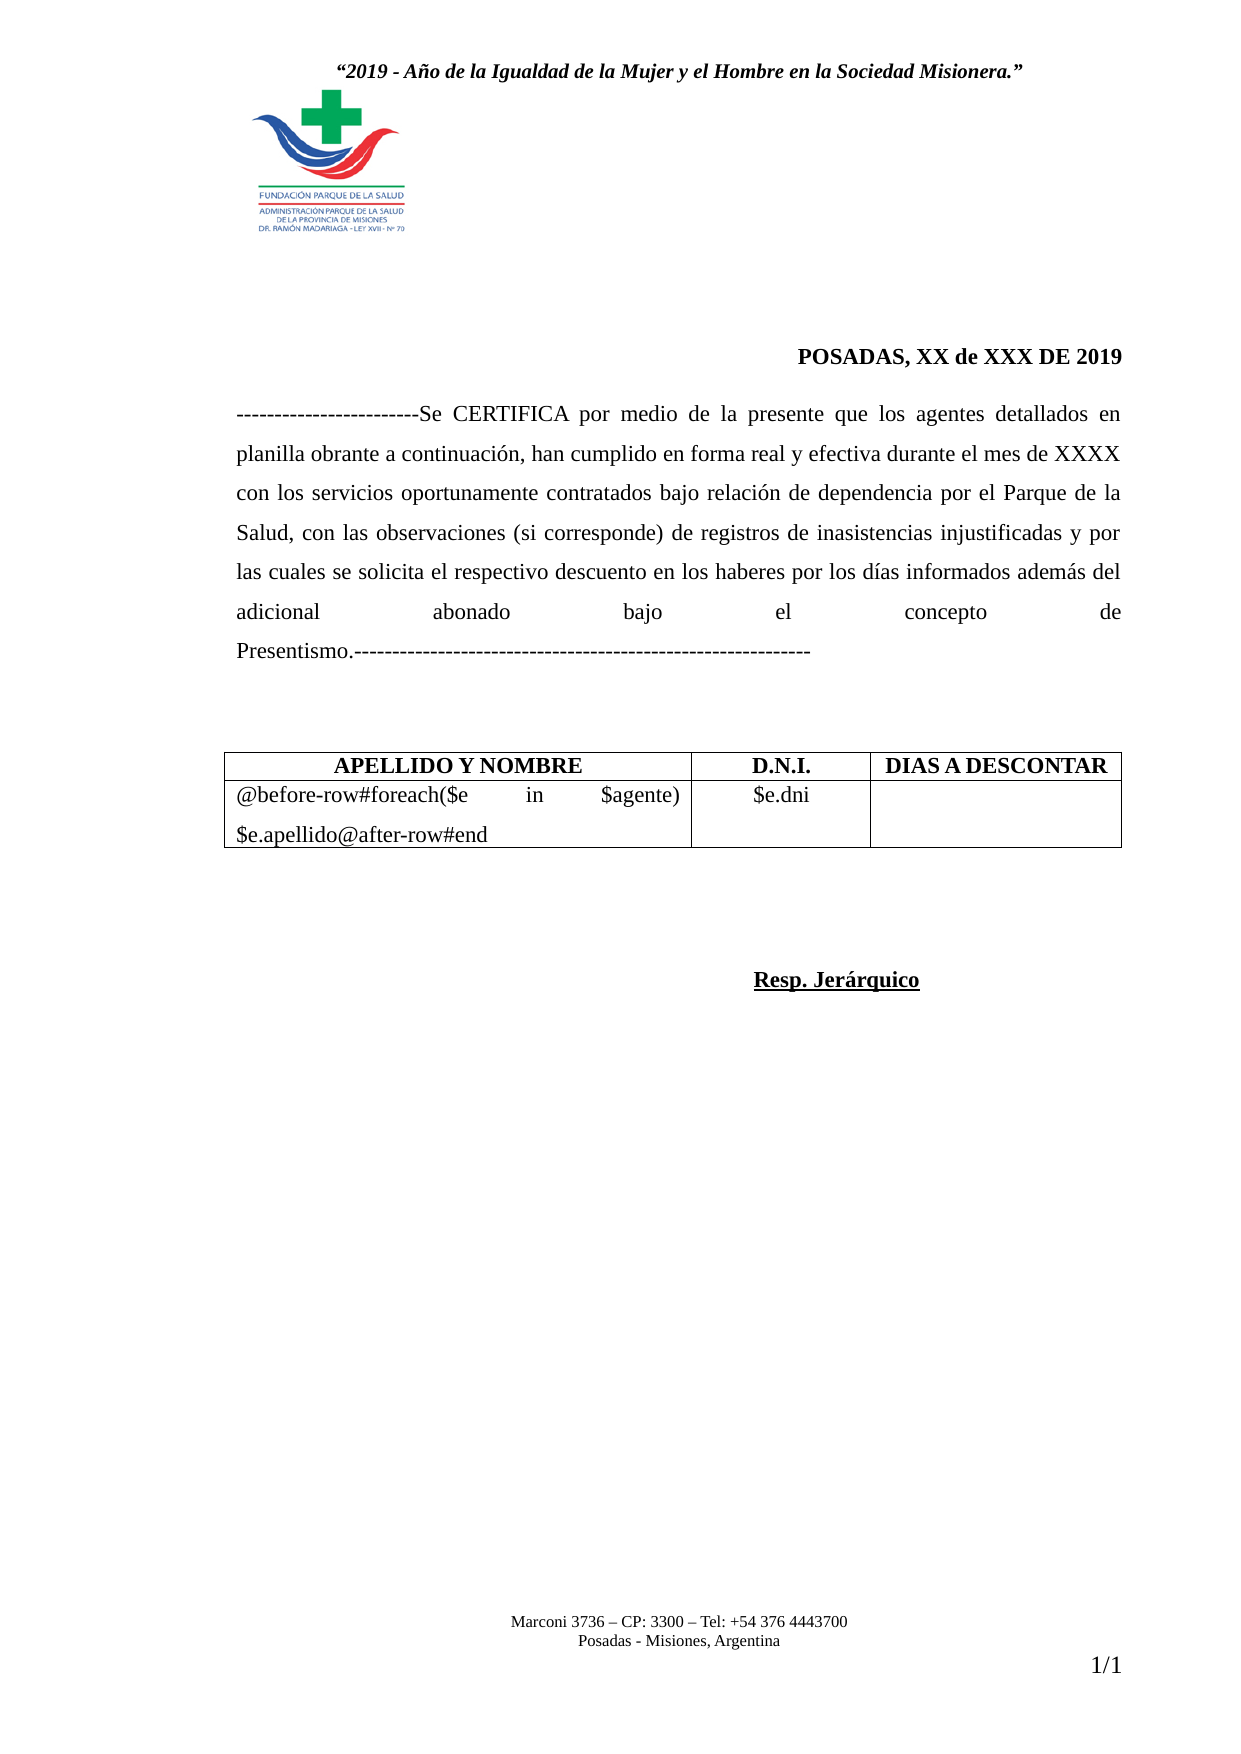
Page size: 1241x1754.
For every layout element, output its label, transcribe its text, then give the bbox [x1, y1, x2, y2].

table_cell [871, 781, 1121, 847]
table_cell $e.dni [692, 781, 870, 847]
table_header DIAS A DESCONTAR [871, 753, 1121, 780]
text ------------------------Se CERTIFICA por medio de la presente que los agentes detallados en planilla obrante a continuación, han cumplido en forma real y efectiva durante el mes de XXXX con los servicios oportunamente contratados bajo relación de dependencia por el Parque de la Salud, con las observaciones (si corresponde) de registros de inasistencias injustificadas y por las cuales se solicita el respectivo descuento en los haberes por los días informados además del adicional abonado bajo el concepto de Presentismo.------------------------------------------------------------ [236, 400, 1122, 663]
table_header D.N.I. [692, 753, 870, 780]
text POSADAS, XX de XXX DE 2019 [236, 343, 1122, 369]
picture [249, 80, 410, 236]
table_header APELLIDO Y NOMBRE [225, 753, 691, 780]
text Resp. Jerárquico [679, 967, 1122, 993]
table_cell @before-row#foreach($e in $agente)$e.apellido@after-row#end [225, 781, 691, 847]
